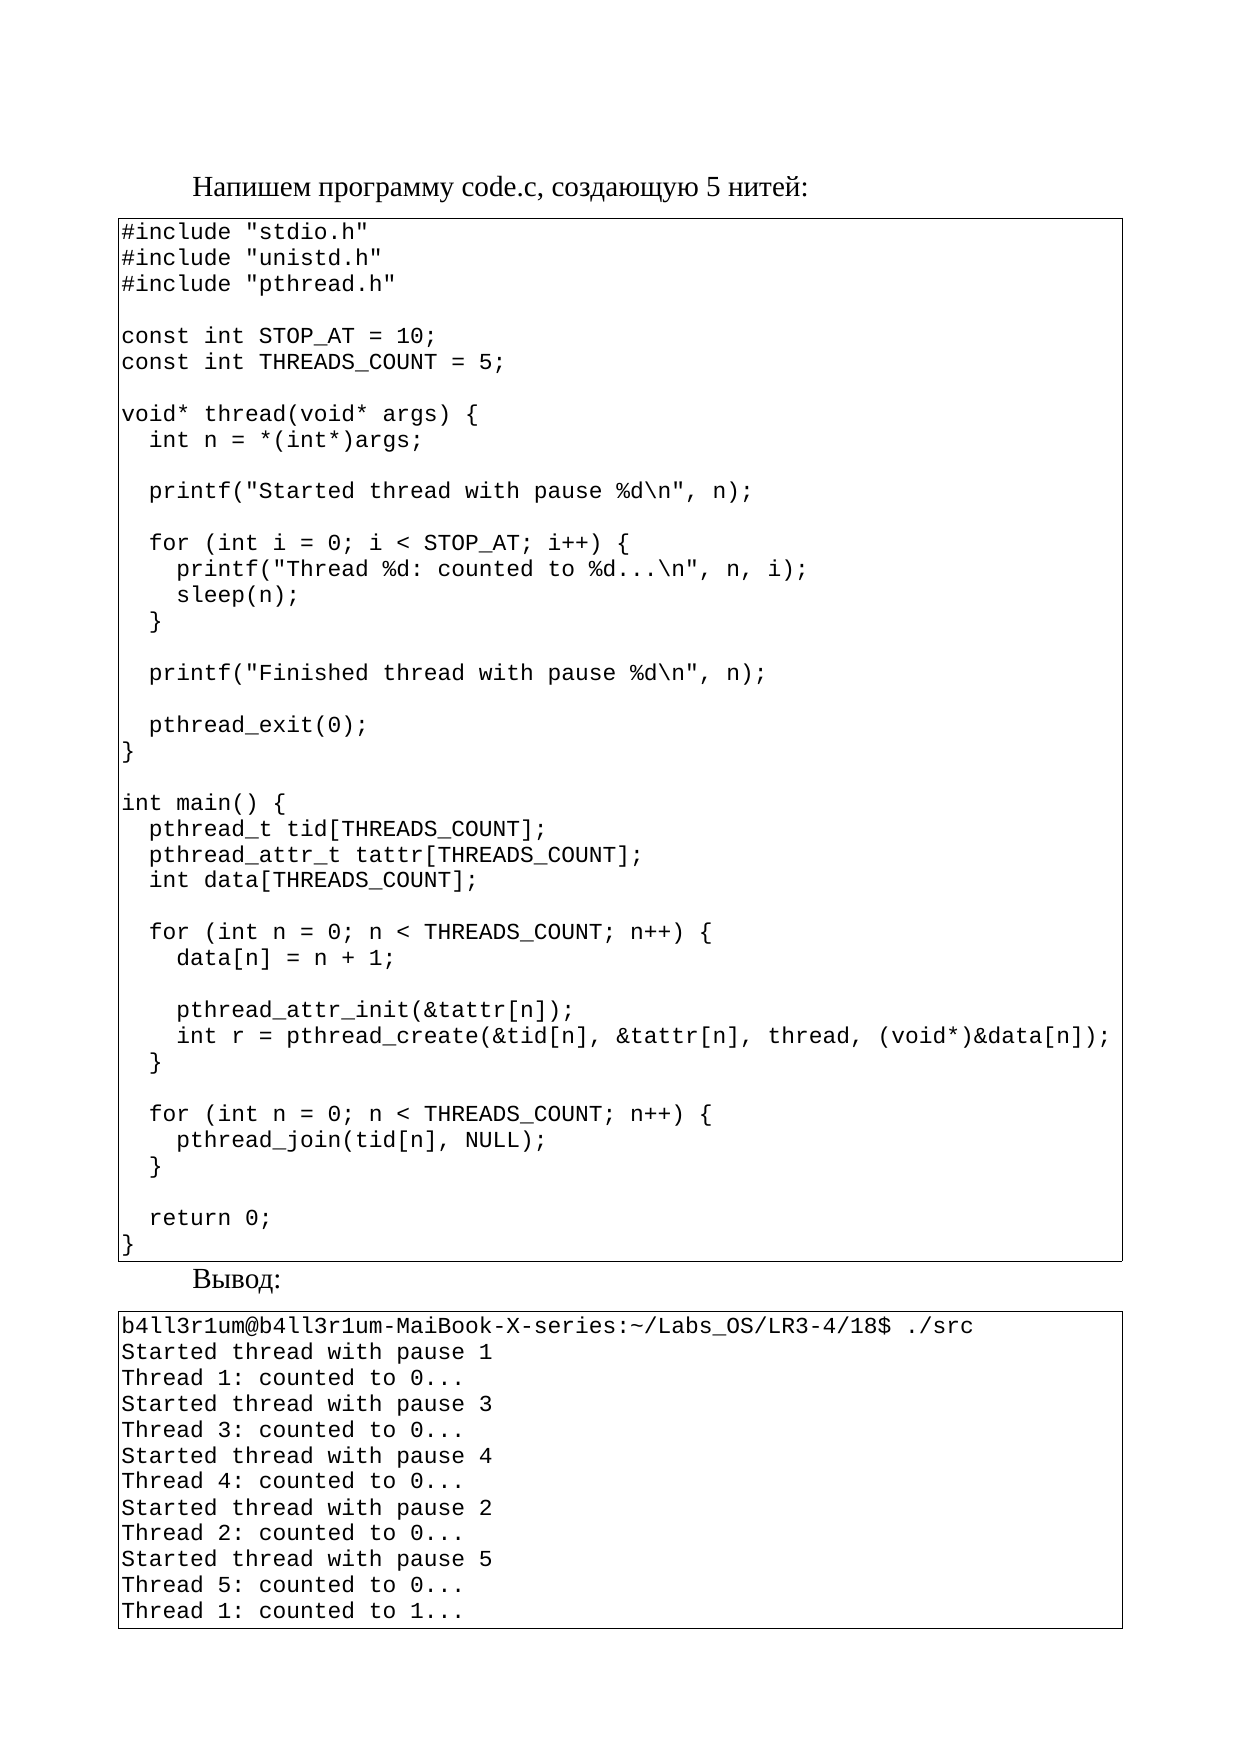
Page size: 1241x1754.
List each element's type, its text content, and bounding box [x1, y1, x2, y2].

text sleep(n); [119, 581, 1122, 606]
text } [119, 606, 1122, 635]
text Thread 1: counted to 1... [119, 1597, 1122, 1628]
text int n = *(int*)args; [119, 425, 1122, 454]
text return 0; [119, 1203, 1122, 1229]
text int main() { [119, 788, 1122, 814]
text Thread 5: counted to 0... [119, 1571, 1122, 1597]
text const int THREADS_COUNT = 5; [119, 347, 1122, 376]
text printf("Started thread with pause %d\n", n); [119, 477, 1122, 506]
text } [119, 1229, 1122, 1261]
text for (int n = 0; n < THREADS_COUNT; n++) { [119, 918, 1122, 944]
text Напишем программу code.c, создающую 5 нитей: [118, 169, 1122, 203]
text pthread_attr_init(&tattr[n]); [119, 996, 1122, 1021]
text #include "pthread.h" [119, 269, 1122, 298]
text printf("Thread %d: counted to %d...\n", n, i); [119, 554, 1122, 581]
text } [119, 1151, 1122, 1180]
text Вывод: [118, 1262, 1122, 1294]
text #include "stdio.h" [119, 219, 1122, 243]
text for (int n = 0; n < THREADS_COUNT; n++) { [119, 1099, 1122, 1125]
text pthread_attr_t tattr[THREADS_COUNT]; [119, 840, 1122, 866]
text Started thread with pause 5 [119, 1545, 1122, 1571]
text for (int i = 0; i < STOP_AT; i++) { [119, 529, 1122, 554]
text data[n] = n + 1; [119, 944, 1122, 973]
text void* thread(void* args) { [119, 399, 1122, 425]
text #include "unistd.h" [119, 243, 1122, 269]
text Thread 3: counted to 0... [119, 1415, 1122, 1441]
text Thread 2: counted to 0... [119, 1519, 1122, 1545]
text pthread_join(tid[n], NULL); [119, 1125, 1122, 1151]
text b4ll3r1um@b4ll3r1um-MaiBook-X-series:~/Labs_OS/LR3-4/18$ ./src [119, 1312, 1122, 1337]
text Started thread with pause 1 [119, 1337, 1122, 1363]
text const int STOP_AT = 10; [119, 321, 1122, 347]
text Thread 4: counted to 0... [119, 1467, 1122, 1493]
text Started thread with pause 3 [119, 1389, 1122, 1415]
text printf("Finished thread with pause %d\n", n); [119, 658, 1122, 687]
text pthread_exit(0); [119, 710, 1122, 736]
text int r = pthread_create(&tid[n], &tattr[n], thread, (void*)&data[n]); [119, 1021, 1122, 1047]
text } [119, 1047, 1122, 1076]
text pthread_t tid[THREADS_COUNT]; [119, 814, 1122, 840]
text Started thread with pause 4 [119, 1441, 1122, 1467]
text } [119, 736, 1122, 765]
text Thread 1: counted to 0... [119, 1363, 1122, 1389]
text int data[THREADS_COUNT]; [119, 866, 1122, 895]
text Started thread with pause 2 [119, 1493, 1122, 1519]
